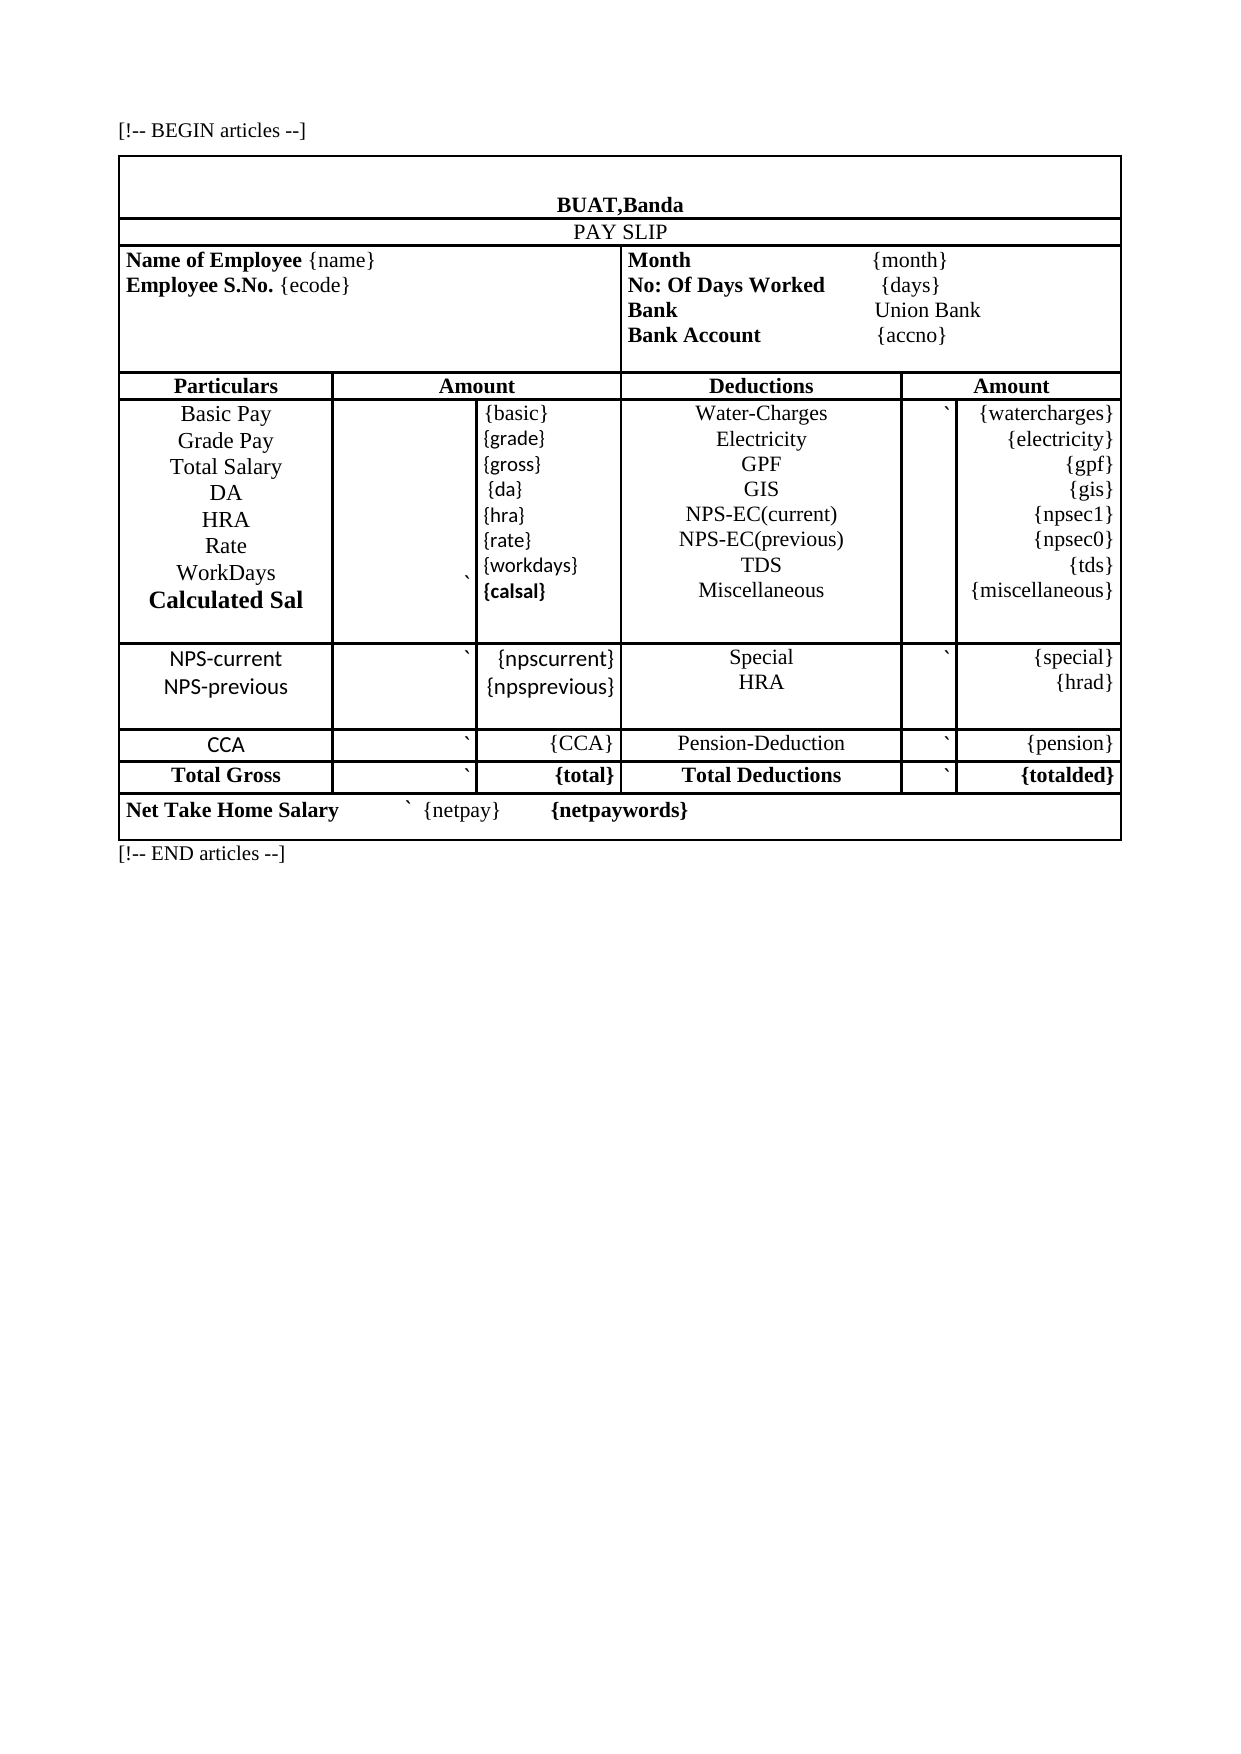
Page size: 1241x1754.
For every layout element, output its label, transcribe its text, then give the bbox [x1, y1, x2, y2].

table_cell Name of Employee {name} Employee S.No. {ecode} [120, 247, 620, 371]
table_cell Total Gross [120, 763, 331, 792]
table_cell {pension} [958, 731, 1120, 760]
table_cell Net Take Home Salary ` {netpay} {netpaywords} [120, 795, 1120, 839]
table_cell {total} [478, 763, 620, 792]
table_cell Special HRA [622, 645, 900, 728]
table_cell ` [334, 645, 475, 728]
text [!-- END articles --] [118, 841, 1122, 865]
table_cell {totalded} [958, 763, 1120, 792]
text [!-- BEGIN articles --] [118, 118, 1122, 142]
table_cell Basic Pay Grade Pay Total Salary DA HRA Rate WorkDays Calculated Sal [120, 401, 331, 642]
table_cell {watercharges} {electricity} {gpf} {gis} {npsec1} {npsec0} {tds} {miscellaneous} [958, 401, 1120, 642]
table_cell Water-Charges Electricity GPF GIS NPS-EC(current) NPS-EC(previous) TDS Miscellaneous [622, 401, 900, 642]
table_cell ` [903, 763, 955, 792]
table_cell {npscurrent} {npsprevious} [478, 645, 620, 728]
table_cell Deductions [622, 374, 900, 398]
table_cell {CCA} [478, 731, 620, 760]
table_cell PAY SLIP [120, 220, 1120, 244]
table_cell Total Deductions [622, 763, 900, 792]
table_cell {special} {hrad} [958, 645, 1120, 728]
table_cell Particulars [120, 374, 331, 398]
table_cell ` [334, 763, 475, 792]
table_header BUAT,Banda [120, 157, 1120, 217]
table_cell ` [903, 731, 955, 760]
table_cell Pension-Deduction [622, 731, 900, 760]
table_cell {basic} {grade} {gross} {da} {hra} {rate} {workdays} {calsal} [478, 401, 620, 642]
table_cell Amount [334, 374, 620, 398]
table_cell Amount [903, 374, 1120, 398]
table_cell NPS-current NPS-previous [120, 645, 331, 728]
table_cell ` [334, 731, 475, 760]
table_cell ` [334, 401, 475, 642]
table_cell Month {month} No: Of Days Worked {days} Bank Union Bank Bank Account {accno} [622, 247, 1120, 371]
table_cell ` [903, 645, 955, 728]
table_cell ` [903, 401, 955, 642]
table_cell CCA [120, 731, 331, 760]
